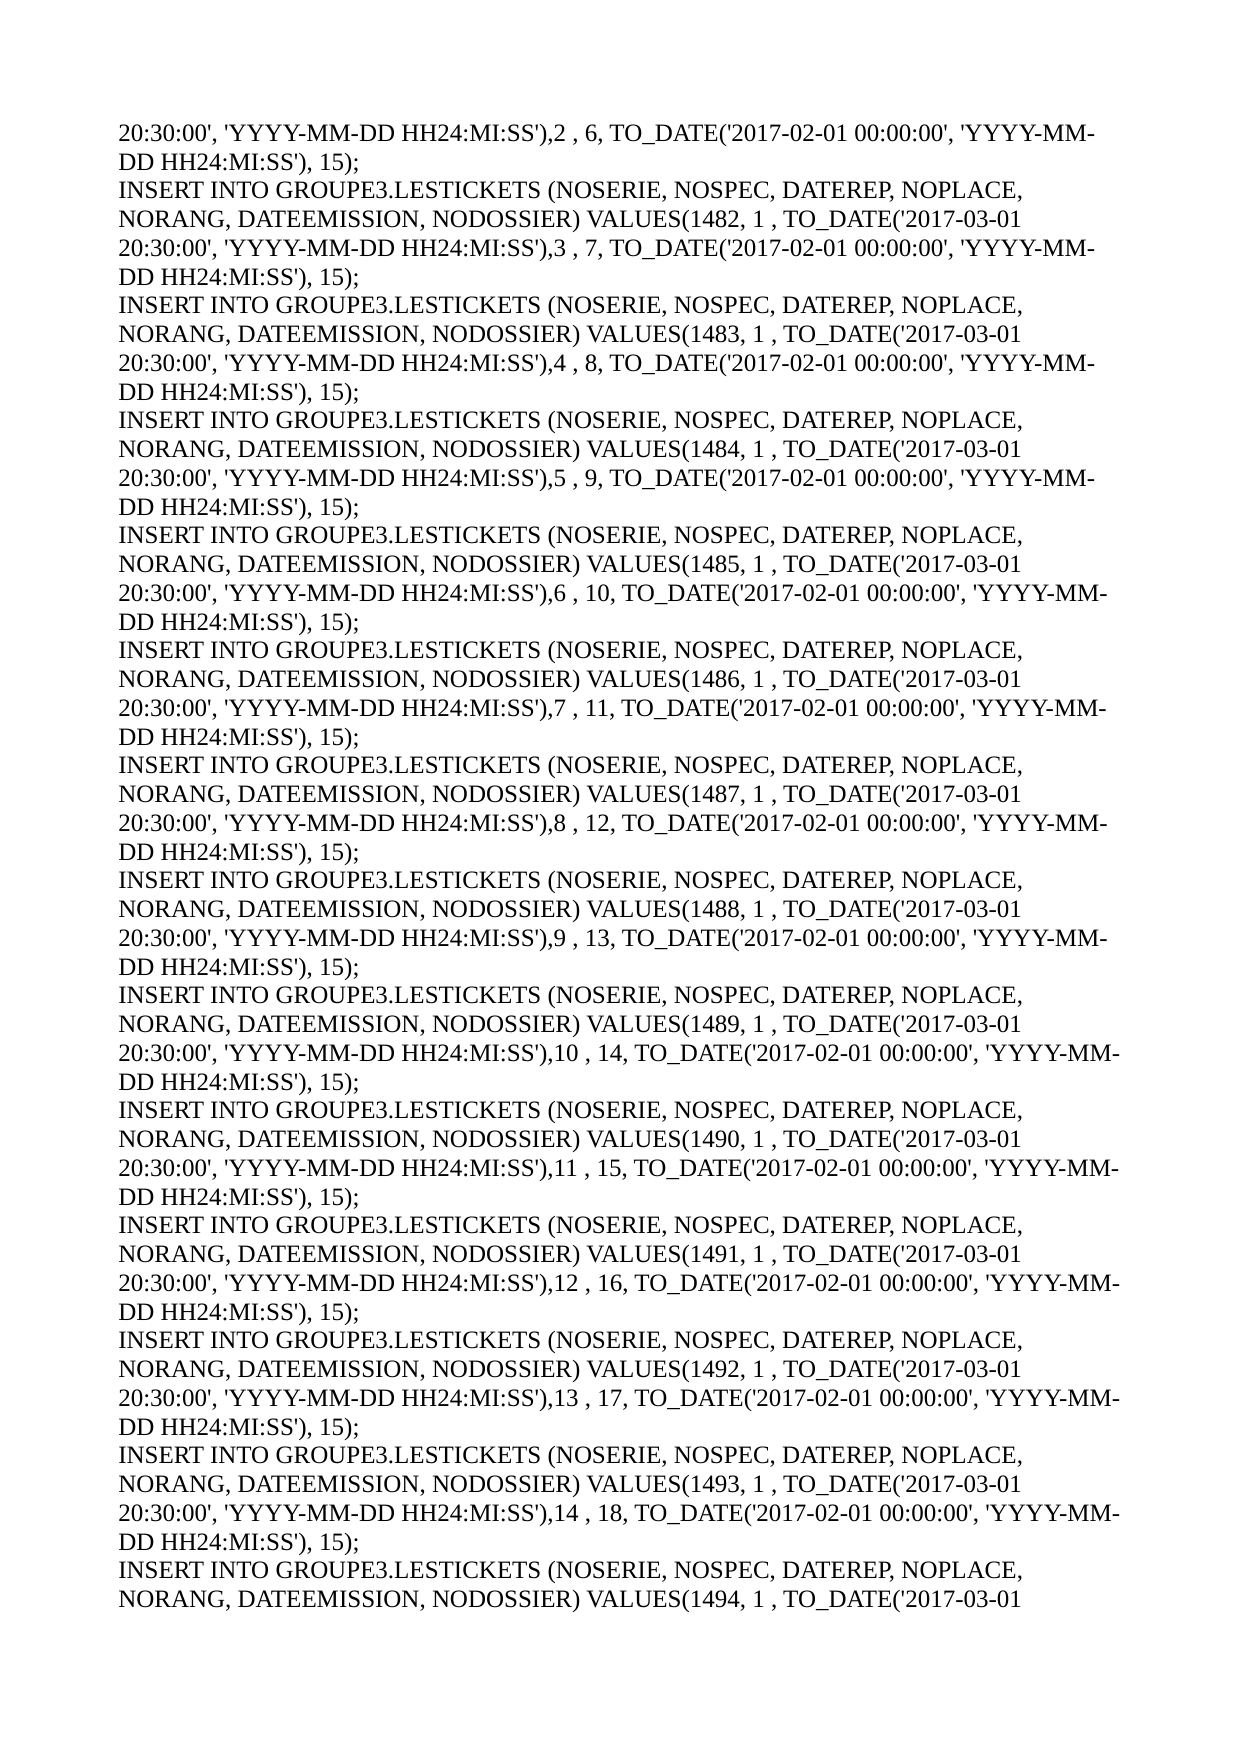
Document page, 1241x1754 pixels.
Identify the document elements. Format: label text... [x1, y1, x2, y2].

text INSERT INTO GROUPE3.LESTICKETS (NOSERIE, NOSPEC, DATEREP, NOPLACE, NORANG, DATEEMISSION, NODOSSIER) VALUES(1488, 1 , TO_DATE('2017-03-01 20:30:00', 'YYYY-MM-DD HH24:MI:SS'),9 , 13, TO_DATE('2017-02-01 00:00:00', 'YYYY-MM-DD HH24:MI:SS'), 15); [118, 866, 1122, 981]
text INSERT INTO GROUPE3.LESTICKETS (NOSERIE, NOSPEC, DATEREP, NOPLACE, NORANG, DATEEMISSION, NODOSSIER) VALUES(1489, 1 , TO_DATE('2017-03-01 20:30:00', 'YYYY-MM-DD HH24:MI:SS'),10 , 14, TO_DATE('2017-02-01 00:00:00', 'YYYY-MM-DD HH24:MI:SS'), 15); [118, 981, 1122, 1096]
text INSERT INTO GROUPE3.LESTICKETS (NOSERIE, NOSPEC, DATEREP, NOPLACE, NORANG, DATEEMISSION, NODOSSIER) VALUES(1484, 1 , TO_DATE('2017-03-01 20:30:00', 'YYYY-MM-DD HH24:MI:SS'),5 , 9, TO_DATE('2017-02-01 00:00:00', 'YYYY-MM-DD HH24:MI:SS'), 15); [118, 406, 1122, 521]
text INSERT INTO GROUPE3.LESTICKETS (NOSERIE, NOSPEC, DATEREP, NOPLACE, NORANG, DATEEMISSION, NODOSSIER) VALUES(1485, 1 , TO_DATE('2017-03-01 20:30:00', 'YYYY-MM-DD HH24:MI:SS'),6 , 10, TO_DATE('2017-02-01 00:00:00', 'YYYY-MM-DD HH24:MI:SS'), 15); [118, 521, 1122, 636]
text INSERT INTO GROUPE3.LESTICKETS (NOSERIE, NOSPEC, DATEREP, NOPLACE, NORANG, DATEEMISSION, NODOSSIER) VALUES(1492, 1 , TO_DATE('2017-03-01 20:30:00', 'YYYY-MM-DD HH24:MI:SS'),13 , 17, TO_DATE('2017-02-01 00:00:00', 'YYYY-MM-DD HH24:MI:SS'), 15); [118, 1326, 1122, 1441]
text INSERT INTO GROUPE3.LESTICKETS (NOSERIE, NOSPEC, DATEREP, NOPLACE, NORANG, DATEEMISSION, NODOSSIER) VALUES(1491, 1 , TO_DATE('2017-03-01 20:30:00', 'YYYY-MM-DD HH24:MI:SS'),12 , 16, TO_DATE('2017-02-01 00:00:00', 'YYYY-MM-DD HH24:MI:SS'), 15); [118, 1211, 1122, 1326]
text INSERT INTO GROUPE3.LESTICKETS (NOSERIE, NOSPEC, DATEREP, NOPLACE, NORANG, DATEEMISSION, NODOSSIER) VALUES(1493, 1 , TO_DATE('2017-03-01 20:30:00', 'YYYY-MM-DD HH24:MI:SS'),14 , 18, TO_DATE('2017-02-01 00:00:00', 'YYYY-MM-DD HH24:MI:SS'), 15); [118, 1441, 1122, 1556]
text INSERT INTO GROUPE3.LESTICKETS (NOSERIE, NOSPEC, DATEREP, NOPLACE, NORANG, DATEEMISSION, NODOSSIER) VALUES(1483, 1 , TO_DATE('2017-03-01 20:30:00', 'YYYY-MM-DD HH24:MI:SS'),4 , 8, TO_DATE('2017-02-01 00:00:00', 'YYYY-MM-DD HH24:MI:SS'), 15); [118, 291, 1122, 406]
text INSERT INTO GROUPE3.LESTICKETS (NOSERIE, NOSPEC, DATEREP, NOPLACE, NORANG, DATEEMISSION, NODOSSIER) VALUES(1490, 1 , TO_DATE('2017-03-01 20:30:00', 'YYYY-MM-DD HH24:MI:SS'),11 , 15, TO_DATE('2017-02-01 00:00:00', 'YYYY-MM-DD HH24:MI:SS'), 15); [118, 1096, 1122, 1211]
text INSERT INTO GROUPE3.LESTICKETS (NOSERIE, NOSPEC, DATEREP, NOPLACE, NORANG, DATEEMISSION, NODOSSIER) VALUES(1486, 1 , TO_DATE('2017-03-01 20:30:00', 'YYYY-MM-DD HH24:MI:SS'),7 , 11, TO_DATE('2017-02-01 00:00:00', 'YYYY-MM-DD HH24:MI:SS'), 15); [118, 636, 1122, 751]
text INSERT INTO GROUPE3.LESTICKETS (NOSERIE, NOSPEC, DATEREP, NOPLACE, NORANG, DATEEMISSION, NODOSSIER) VALUES(1482, 1 , TO_DATE('2017-03-01 20:30:00', 'YYYY-MM-DD HH24:MI:SS'),3 , 7, TO_DATE('2017-02-01 00:00:00', 'YYYY-MM-DD HH24:MI:SS'), 15); [118, 176, 1122, 291]
text 20:30:00', 'YYYY-MM-DD HH24:MI:SS'),2 , 6, TO_DATE('2017-02-01 00:00:00', 'YYYY-MM-DD HH24:MI:SS'), 15); [118, 118, 1122, 176]
text INSERT INTO GROUPE3.LESTICKETS (NOSERIE, NOSPEC, DATEREP, NOPLACE, NORANG, DATEEMISSION, NODOSSIER) VALUES(1494, 1 , TO_DATE('2017-03-01 [118, 1556, 1122, 1613]
text INSERT INTO GROUPE3.LESTICKETS (NOSERIE, NOSPEC, DATEREP, NOPLACE, NORANG, DATEEMISSION, NODOSSIER) VALUES(1487, 1 , TO_DATE('2017-03-01 20:30:00', 'YYYY-MM-DD HH24:MI:SS'),8 , 12, TO_DATE('2017-02-01 00:00:00', 'YYYY-MM-DD HH24:MI:SS'), 15); [118, 751, 1122, 866]
